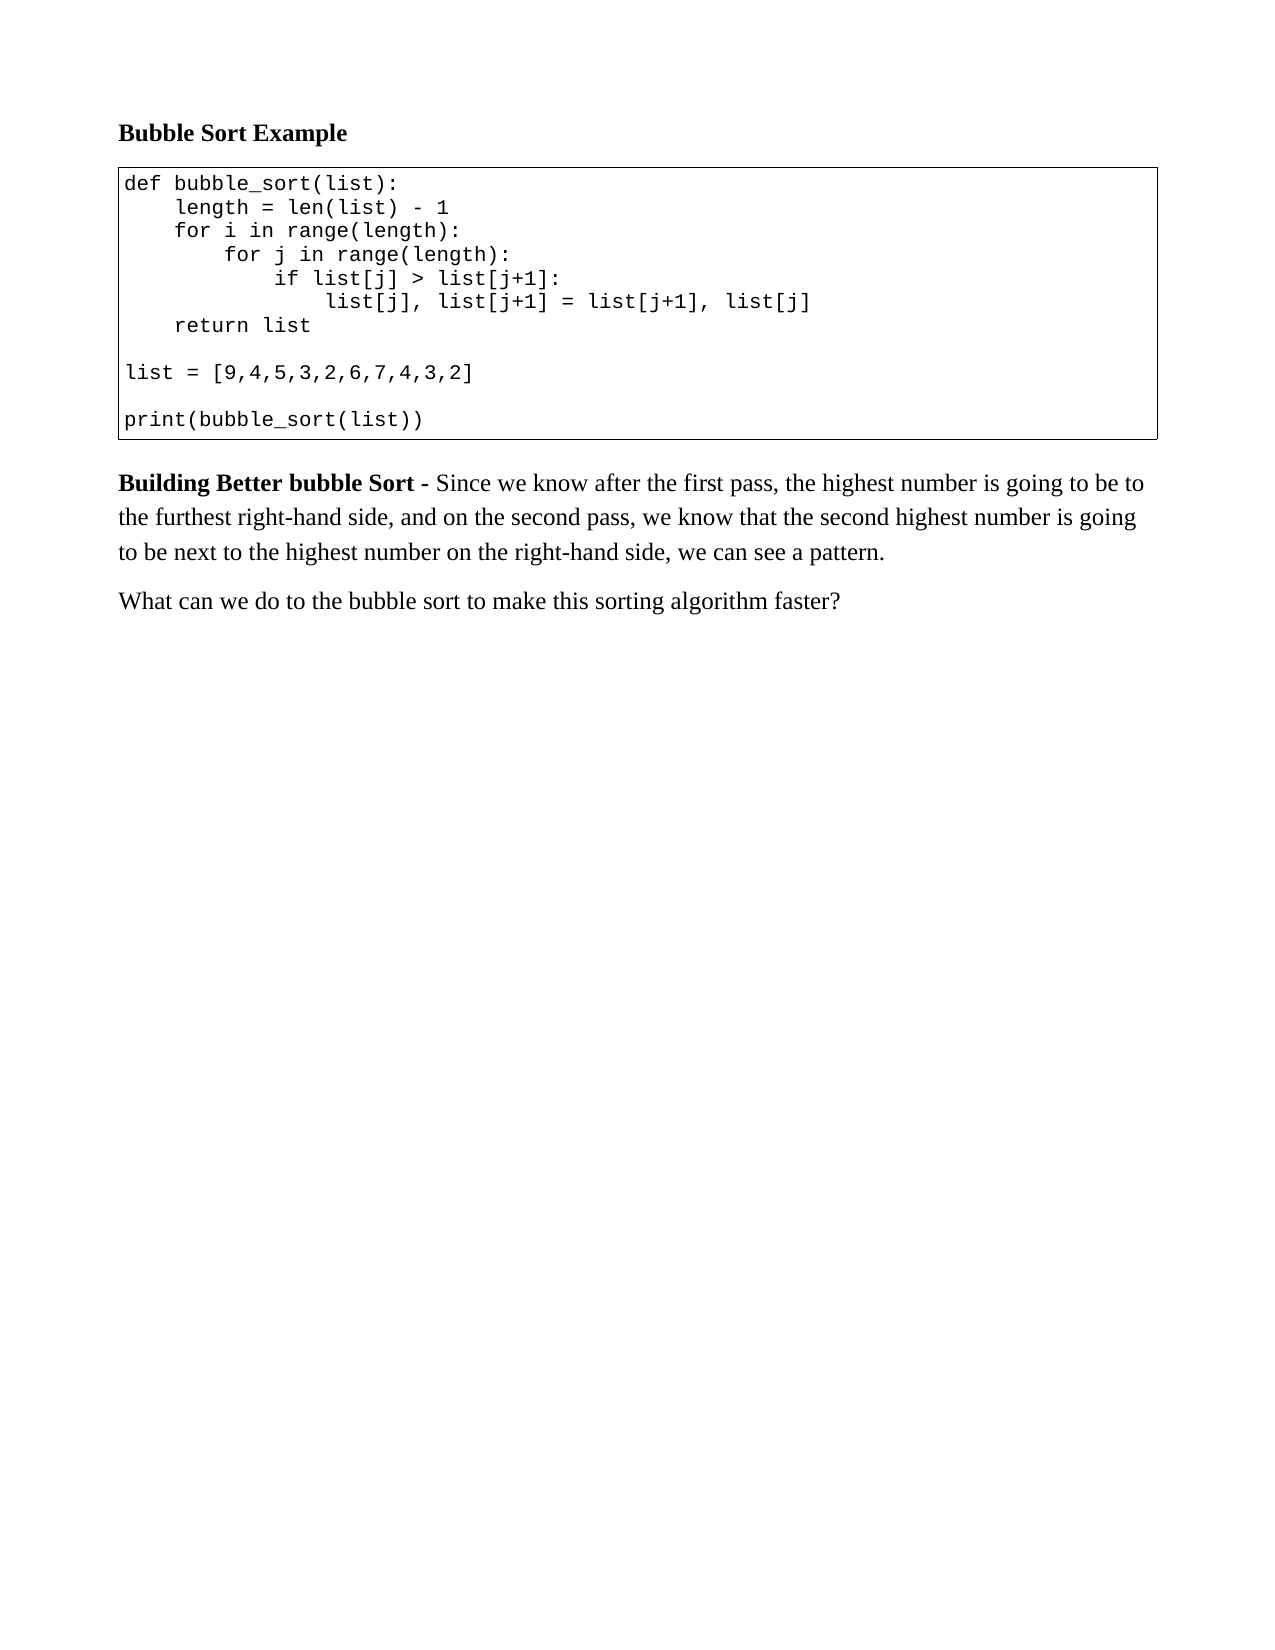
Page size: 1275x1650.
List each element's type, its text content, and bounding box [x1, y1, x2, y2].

text What can we do to the bubble sort to make this sorting algorithm faster? [118, 586, 1157, 614]
text Building Better bubble Sort - Since we know after the first pass, the highest number is going to be to the furthest right-hand side, and on the second pass, we know that the second highest number is going to be next to the highest number on the right-hand side, we can see a pattern. [118, 468, 1157, 565]
table_header def bubble_sort(list): length = len(list) - 1 for i in range(length): for j in range(length): if list[j] > list[j+1]: list[j], list[j+1] = list[j+1], list[j] return list list = [9,4,5,3,2,6,7,4,3,2] print(bubble_sort(list)) [119, 168, 1157, 439]
text Bubble Sort Example [118, 118, 1157, 147]
